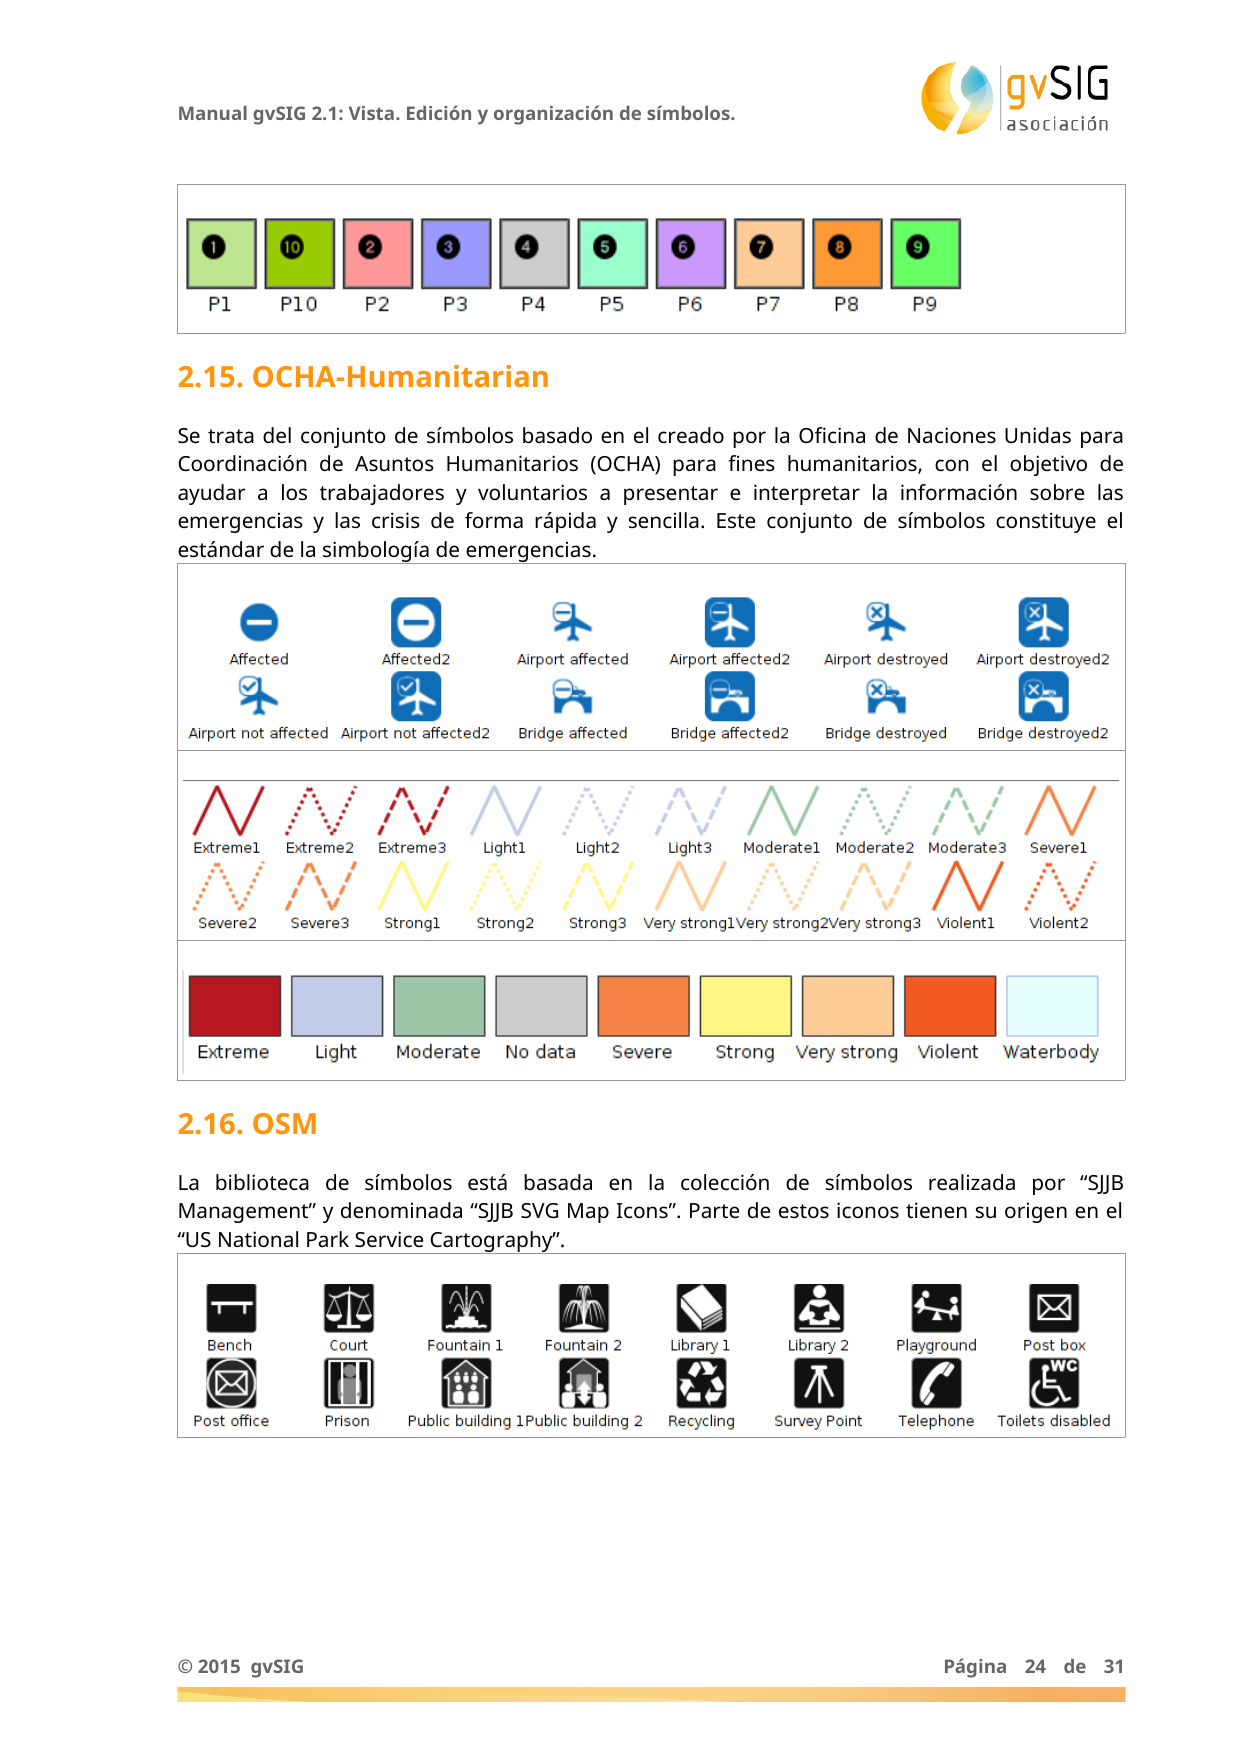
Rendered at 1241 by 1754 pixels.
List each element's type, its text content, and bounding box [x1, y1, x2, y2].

table_header [178, 564, 1125, 750]
table_cell [178, 185, 1125, 333]
text Se trata del conjunto de símbolos basado en el creado por la Oficina de Naciones Unidas para Coordinación de Asuntos Humanitarios (OCHA) para fines humanitarios, con el objetivo de ayudar a los trabajadores y voluntarios a presentar e interpretar la información sobre las emergencias y las crisis de forma rápida y sencilla. Este conjunto de símbolos constituye el estándar de la simbología de emergencias. [177, 421, 1125, 563]
picture [182, 594, 1120, 744]
table_cell [178, 941, 1125, 1079]
picture [182, 780, 1120, 934]
picture [182, 1284, 1120, 1432]
picture [182, 970, 1120, 1074]
table_cell [178, 751, 1125, 939]
subtitle 2.16. OSM [177, 1103, 1125, 1143]
text La biblioteca de símbolos está basada en la colección de símbolos realizada por “SJJB Management” y denominada “SJJB SVG Map Icons”. Parte de estos iconos tienen su origen en el “US National Park Service Cartography”. [177, 1168, 1125, 1253]
picture [177, 1687, 1126, 1702]
subtitle 2.15. OCHA-Humanitarian [177, 356, 1125, 396]
picture [902, 47, 1122, 148]
table_header [178, 1254, 1125, 1437]
picture [182, 214, 991, 327]
